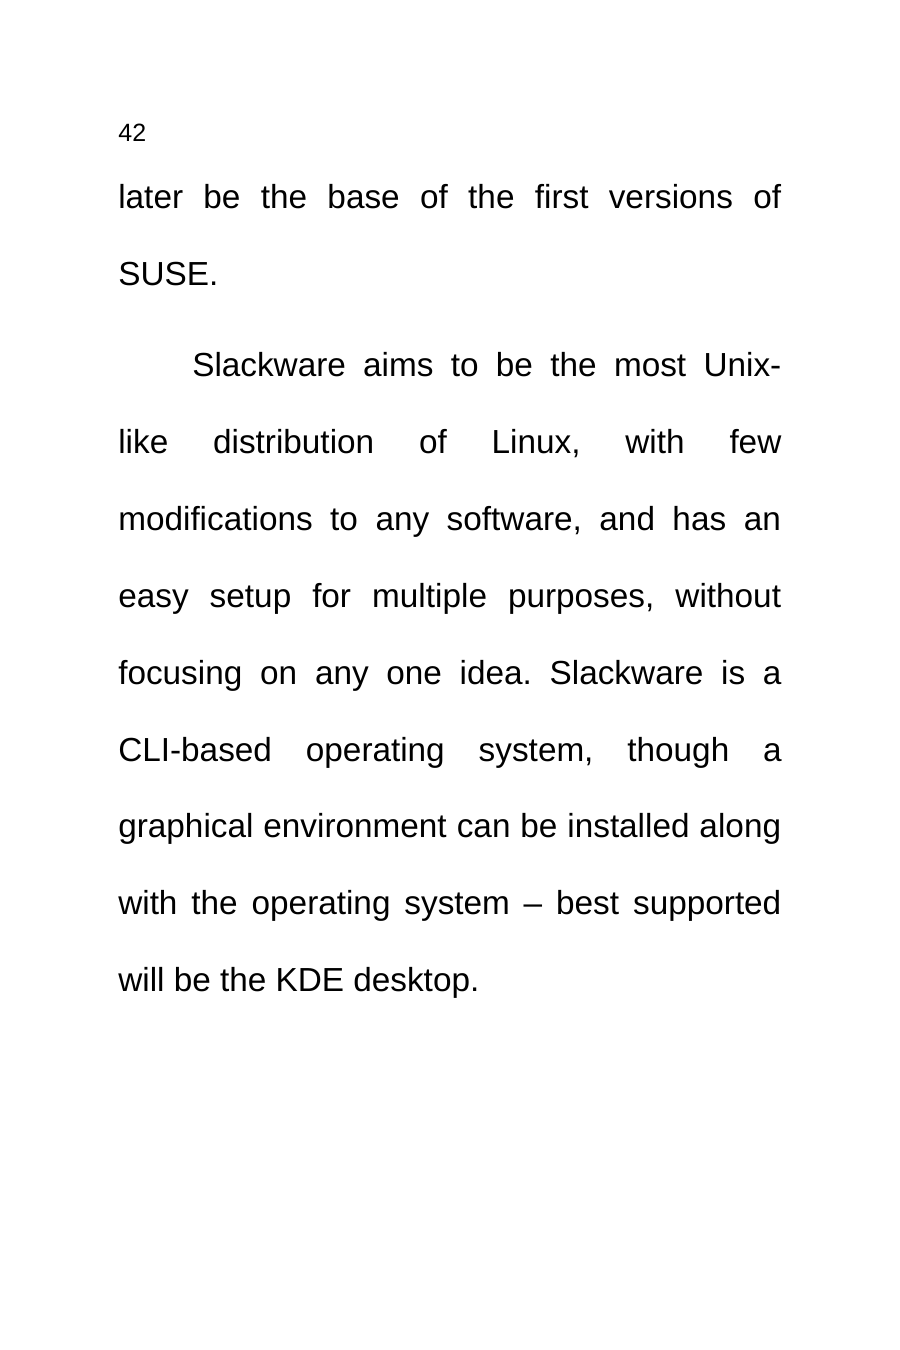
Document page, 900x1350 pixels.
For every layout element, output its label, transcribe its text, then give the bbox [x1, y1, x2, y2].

text later be the base of the first versions of SUSE. [118, 177, 782, 292]
text Slackware aims to be the most Unix-like distribution of Linux, with few modifications to any software, and has an easy setup for multiple purposes, without focusing on any one idea. Slackware is a CLI-based operating system, though a graphical environment can be installed along with the operating system – best supported will be the KDE desktop. [118, 345, 782, 999]
